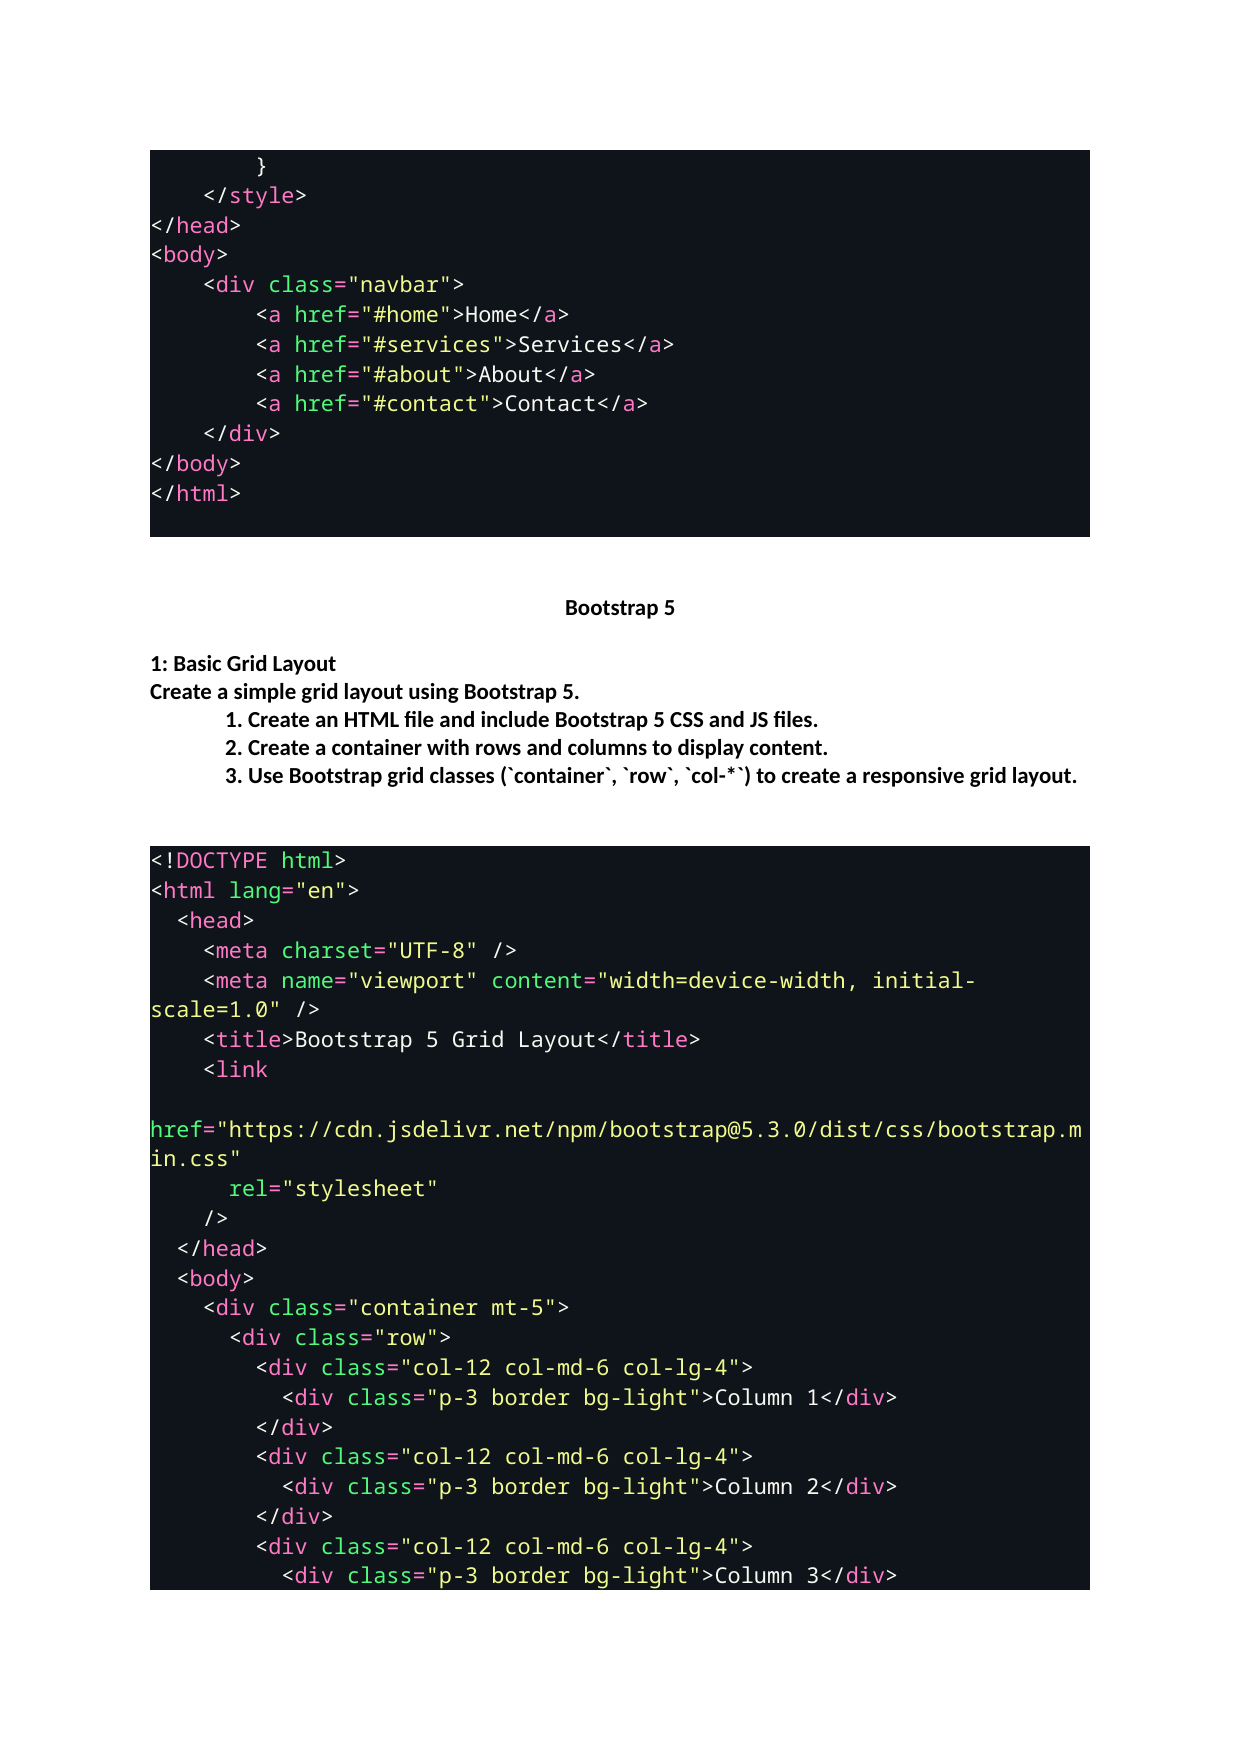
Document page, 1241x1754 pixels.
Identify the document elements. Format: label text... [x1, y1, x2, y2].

text <div class="col-12 col-md-6 col-lg-4"> [150, 1352, 1090, 1382]
text } [150, 150, 1090, 180]
text rel="stylesheet" [150, 1173, 1090, 1203]
text Bootstrap 5 [150, 593, 1090, 621]
text <link [150, 1054, 1090, 1084]
text <div class="p-3 border bg-light">Column 1</div> [150, 1382, 1090, 1412]
text /> [150, 1203, 1090, 1233]
text <head> [150, 905, 1090, 935]
text 2. Create a container with rows and columns to display content. [225, 733, 1090, 761]
text 1: Basic Grid Layout [150, 649, 1090, 677]
text <!DOCTYPE html> [150, 846, 1090, 875]
text <a href="#home">Home</a> [150, 299, 1090, 329]
text <div class="col-12 col-md-6 col-lg-4"> [150, 1441, 1090, 1471]
text <a href="#about">About</a> [150, 358, 1090, 388]
text <div class="navbar"> [150, 269, 1090, 299]
text <meta charset="UTF-8" /> [150, 935, 1090, 965]
text <body> [150, 1263, 1090, 1292]
text <div class="p-3 border bg-light">Column 2</div> [150, 1471, 1090, 1501]
text <div class="p-3 border bg-light">Column 3</div> [150, 1561, 1090, 1590]
text </style> [150, 180, 1090, 209]
text </head> [150, 1233, 1090, 1263]
text Create a simple grid layout using Bootstrap 5. [150, 677, 1090, 705]
text </body> [150, 448, 1090, 478]
text <body> [150, 239, 1090, 269]
text <html lang="en"> [150, 875, 1090, 905]
text href="https://cdn.jsdelivr.net/npm/bootstrap@5.3.0/dist/css/bootstrap.min.css" [150, 1084, 1090, 1173]
text </head> [150, 209, 1090, 239]
text <title>Bootstrap 5 Grid Layout</title> [150, 1024, 1090, 1054]
text <div class="row"> [150, 1322, 1090, 1352]
text <a href="#services">Services</a> [150, 329, 1090, 358]
text </div> [150, 1501, 1090, 1531]
text <div class="container mt-5"> [150, 1292, 1090, 1322]
text </div> [150, 1412, 1090, 1441]
text </html> [150, 478, 1090, 507]
text 1. Create an HTML file and include Bootstrap 5 CSS and JS files. [225, 705, 1090, 733]
text </div> [150, 418, 1090, 448]
text 3. Use Bootstrap grid classes (`container`, `row`, `col-*`) to create a responsive grid layout. [225, 761, 1090, 789]
text <a href="#contact">Contact</a> [150, 388, 1090, 418]
text <div class="col-12 col-md-6 col-lg-4"> [150, 1531, 1090, 1561]
text <meta name="viewport" content="width=device-width, initial-scale=1.0" /> [150, 965, 1090, 1024]
